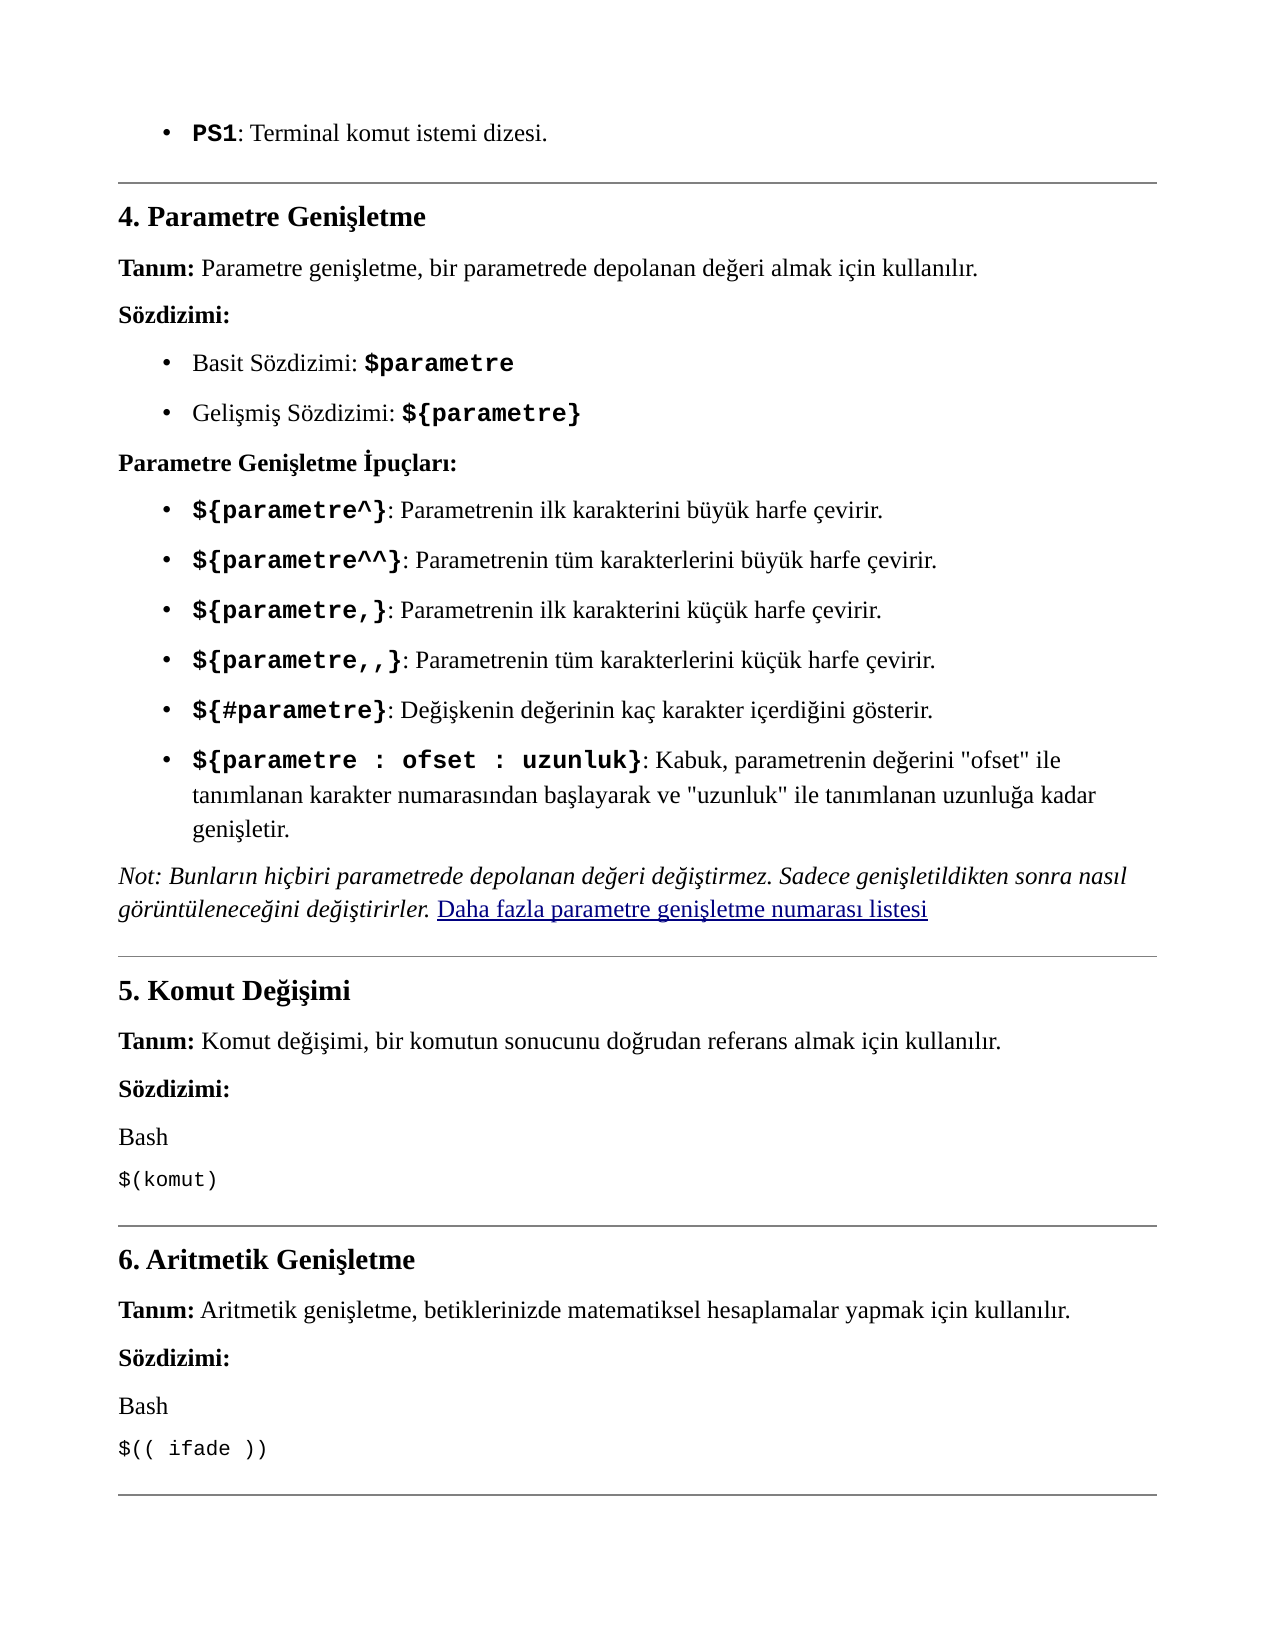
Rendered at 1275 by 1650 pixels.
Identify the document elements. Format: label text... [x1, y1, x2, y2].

text Bash [118, 1122, 1157, 1150]
text Sözdizimi: [118, 1343, 1157, 1372]
text Sözdizimi: [118, 300, 1157, 329]
subtitle 6. Aritmetik Genişletme [118, 1242, 1157, 1276]
list ${parametre,}: Parametrenin ilk karakterini küçük harfe çevirir. [162, 596, 1157, 626]
subtitle 4. Parametre Genişletme [118, 199, 1157, 233]
text $(komut) [118, 1169, 1157, 1193]
text Sözdizimi: [118, 1074, 1157, 1103]
text Bash [118, 1391, 1157, 1419]
list ${#parametre}: Değişkenin değerinin kaç karakter içerdiğini gösterir. [162, 696, 1157, 726]
text Tanım: Komut değişimi, bir komutun sonucunu doğrudan referans almak için kullanılır. [118, 1026, 1157, 1055]
list PS1: Terminal komut istemi dizesi. [162, 118, 1157, 149]
list Gelişmiş Sözdizimi: ${parametre} [162, 398, 1157, 429]
subtitle 5. Komut Değişimi [118, 973, 1157, 1007]
list ${parametre^^}: Parametrenin tüm karakterlerini büyük harfe çevirir. [162, 546, 1157, 576]
text Tanım: Aritmetik genişletme, betiklerinizde matematiksel hesaplamalar yapmak için kullanılır. [118, 1296, 1157, 1324]
text Parametre Genişletme İpuçları: [118, 448, 1157, 477]
text $(( ifade )) [118, 1438, 1157, 1462]
text Tanım: Parametre genişletme, bir parametrede depolanan değeri almak için kullanılır. [118, 253, 1157, 281]
list Basit Sözdizimi: $parametre [162, 348, 1157, 379]
list ${parametre,,}: Parametrenin tüm karakterlerini küçük harfe çevirir. [162, 646, 1157, 676]
list ${parametre : ofset : uzunluk}: Kabuk, parametrenin değerini "ofset" ile tanımlanan karakter numarasından başlayarak ve "uzunluk" ile tanımlanan uzunluğa kadar genişletir. [162, 746, 1157, 842]
text Not: Bunların hiçbiri parametrede depolanan değeri değiştirmez. Sadece genişletildikten sonra nasıl görüntüleneceğini değiştirirler. Daha fazla parametre genişletme numarası listesi [118, 861, 1157, 923]
list ${parametre^}: Parametrenin ilk karakterini büyük harfe çevirir. [162, 496, 1157, 526]
